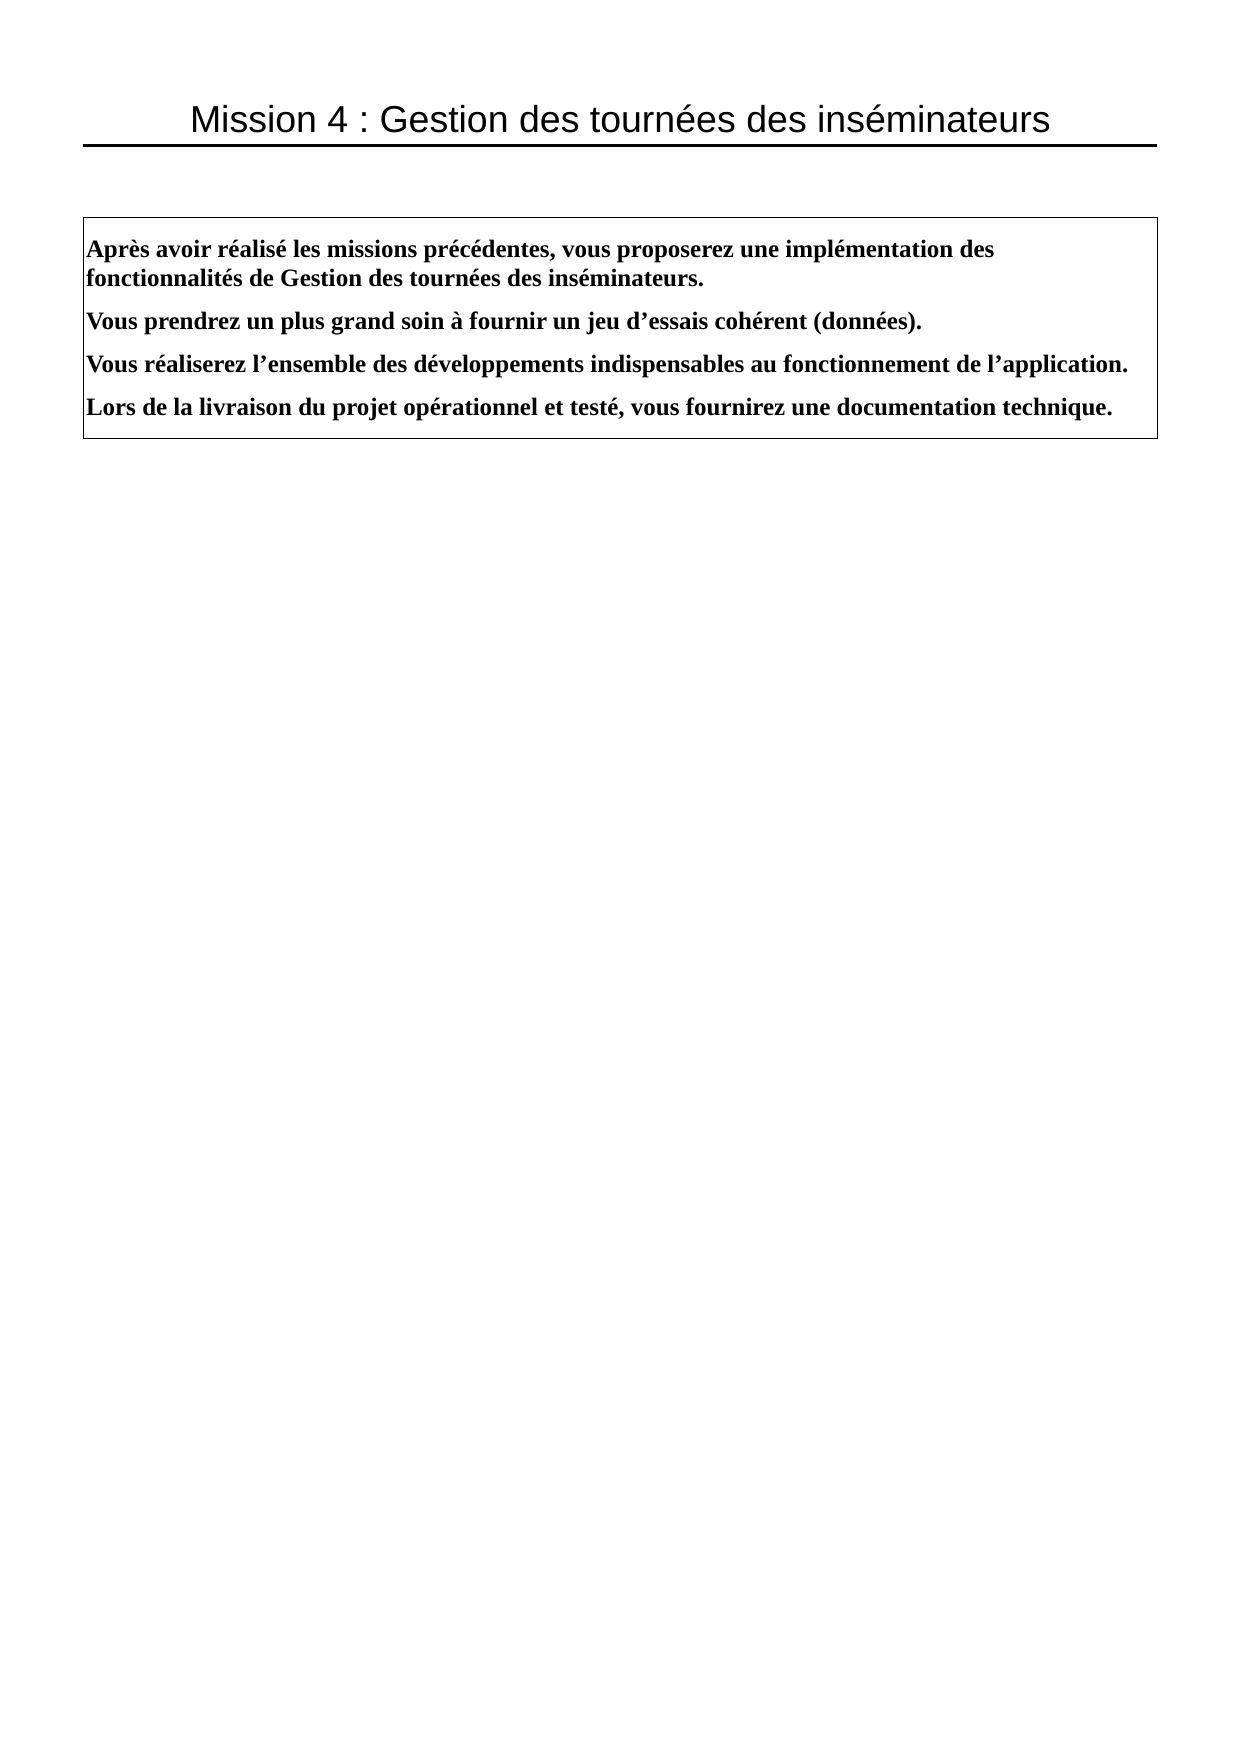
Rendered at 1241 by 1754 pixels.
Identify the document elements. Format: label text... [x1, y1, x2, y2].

text Vous prendrez un plus grand soin à fournir un jeu d’essais cohérent (données). [84, 303, 1157, 335]
text Vous réaliserez l’ensemble des développements indispensables au fonctionnement de l’application. [84, 346, 1157, 378]
subtitle Mission 4 : Gestion des tournées des inséminateurs [83, 95, 1157, 144]
text Lors de la livraison du projet opérationnel et testé, vous fournirez une documentation technique. [84, 389, 1157, 421]
text Après avoir réalisé les missions précédentes, vous proposerez une implémentation des fonctionnalités de Gestion des tournées des inséminateurs. [84, 231, 1157, 292]
